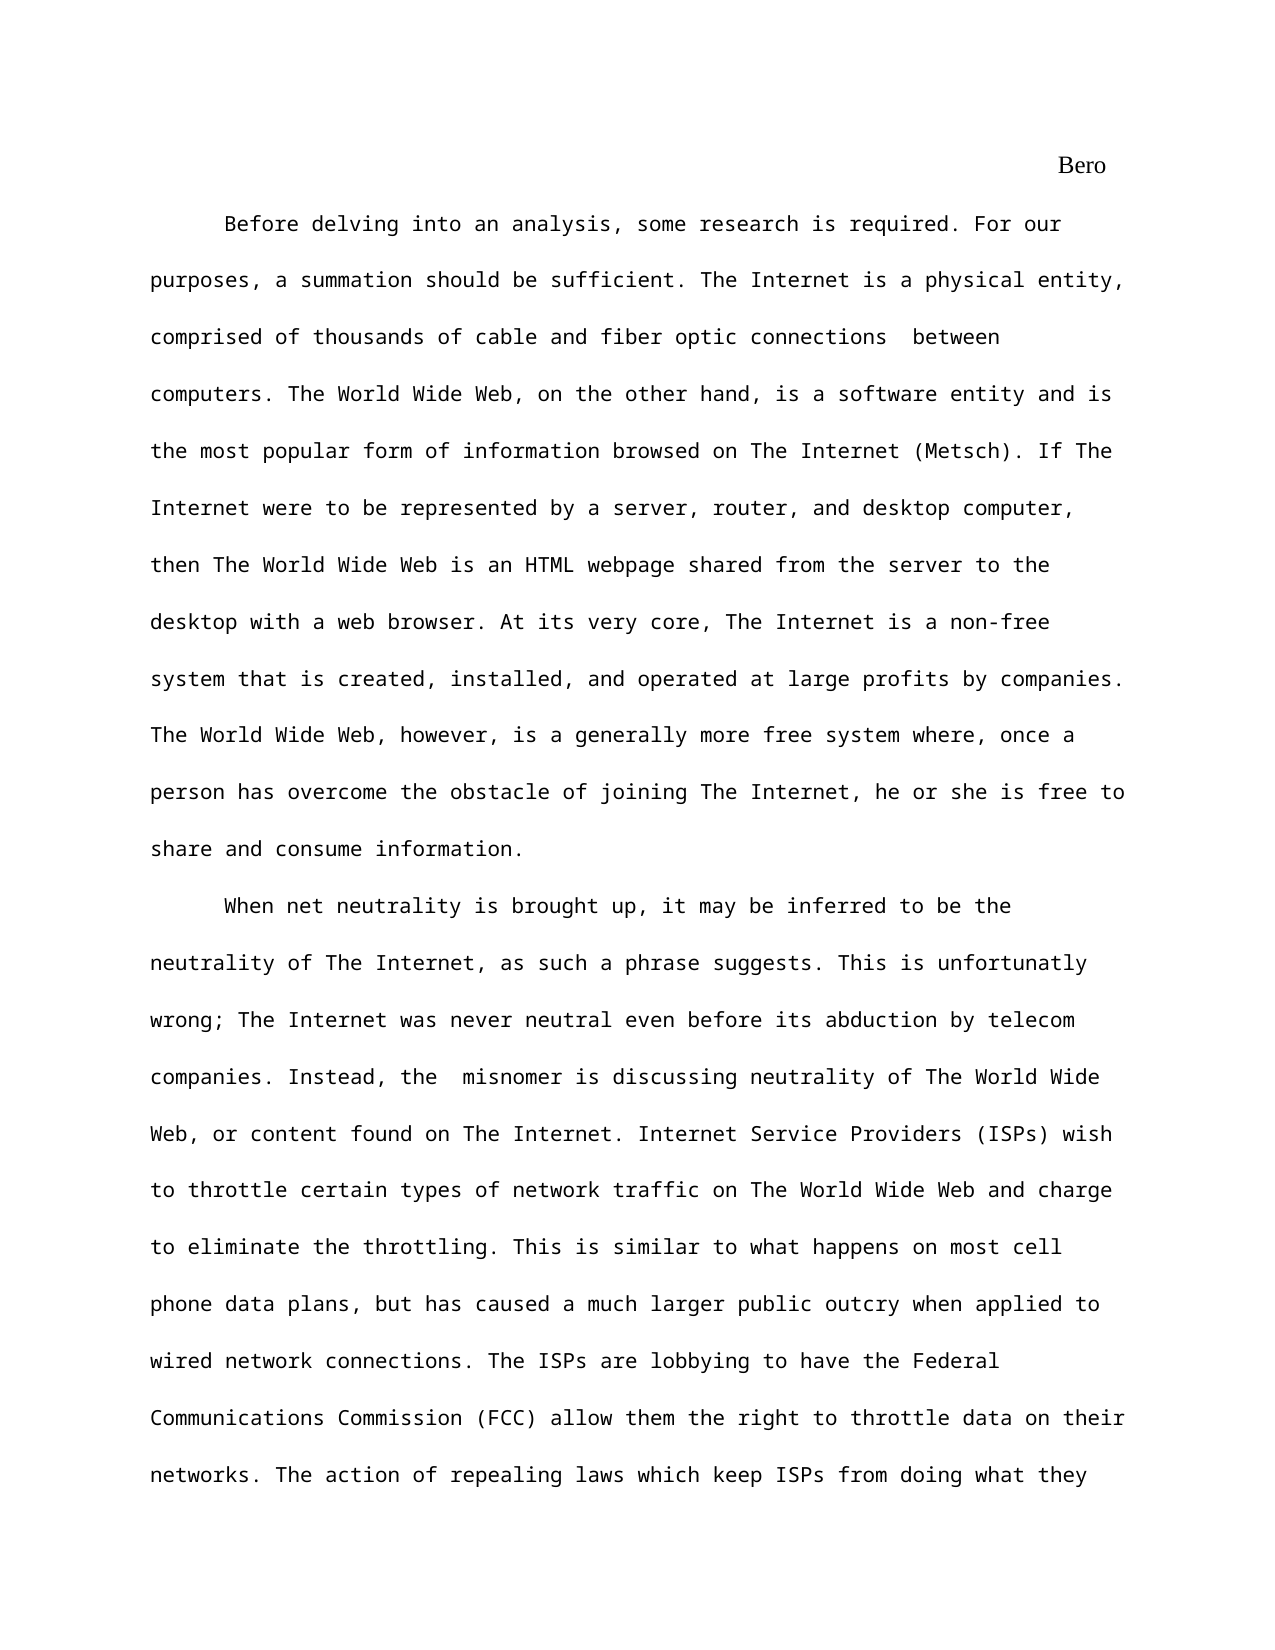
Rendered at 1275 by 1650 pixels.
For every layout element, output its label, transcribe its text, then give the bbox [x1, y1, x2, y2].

text When net neutrality is brought up, it may be inferred to be the neutrality of The Internet, as such a phrase suggests. This is unfortunatly wrong; The Internet was never neutral even before its abduction by telecom companies. Instead, the misnomer is discussing neutrality of The World Wide Web, or content found on The Internet. Internet Service Providers (ISPs) wish to throttle certain types of network traffic on The World Wide Web and charge to eliminate the throttling. This is similar to what happens on most cell phone data plans, but has caused a much larger public outcry when applied to wired network connections. The ISPs are lobbying to have the Federal Communications Commission (FCC) allow them the right to throttle data on their networks. The action of repealing laws which keep ISPs from doing what they [150, 891, 1125, 1488]
text Before delving into an analysis, some research is required. For our purposes, a summation should be sufficient. The Internet is a physical entity, comprised of thousands of cable and fiber optic connections between computers. The World Wide Web, on the other hand, is a software entity and is the most popular form of information browsed on The Internet (Metsch). If The Internet were to be represented by a server, router, and desktop computer, then The World Wide Web is an HTML webpage shared from the server to the desktop with a web browser. At its very core, The Internet is a non-free system that is created, installed, and operated at large profits by companies. The World Wide Web, however, is a generally more free system where, once a person has overcome the obstacle of joining The Internet, he or she is free to share and consume information. [150, 209, 1125, 863]
